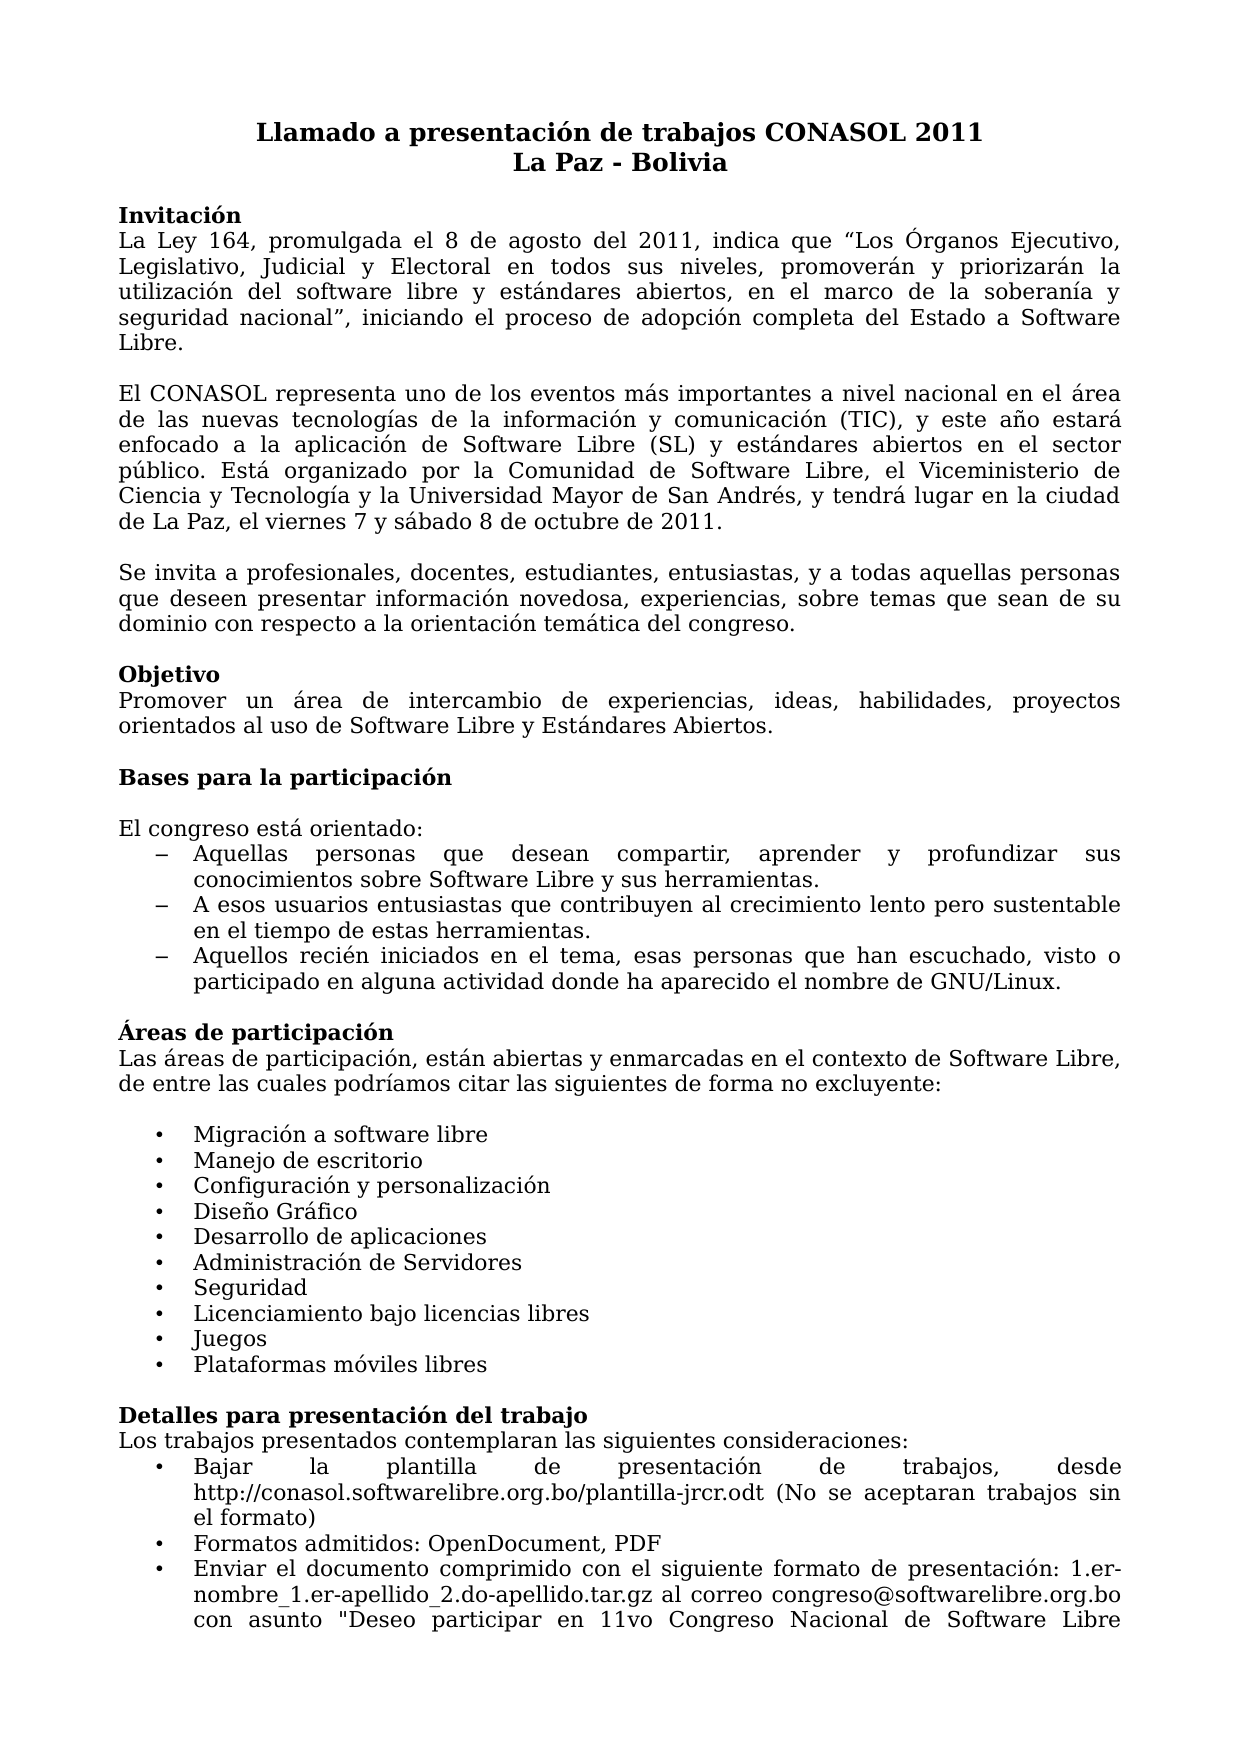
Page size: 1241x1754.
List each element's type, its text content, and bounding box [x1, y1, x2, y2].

list Formatos admitidos: OpenDocument, PDF [156, 1531, 1122, 1556]
text El CONASOL representa uno de los eventos más importantes a nivel nacional en el área de las nuevas tecnologías de la información y comunicación (TIC), y este año estará enfocado a la aplicación de Software Libre (SL) y estándares abiertos en el sector público. Está organizado por la Comunidad de Software Libre, el Viceministerio de Ciencia y Tecnología y la Universidad Mayor de San Andrés, y tendrá lugar en la ciudad de La Paz, el viernes 7 y sábado 8 de octubre de 2011. [118, 381, 1122, 534]
text Invitación [118, 203, 1122, 228]
list Configuración y personalización [156, 1173, 1122, 1199]
text Áreas de participación [118, 1020, 1122, 1046]
text La Ley 164, promulgada el 8 de agosto del 2011, indica que “Los Órganos Ejecutivo, Legislativo, Judicial y Electoral en todos sus niveles, promoverán y priorizarán la utilización del software libre y estándares abiertos, en el marco de la soberanía y seguridad nacional”, iniciando el proceso de adopción completa del Estado a Software Libre. [118, 228, 1122, 356]
text La Paz - Bolivia [118, 147, 1122, 177]
text Objetivo [118, 662, 1122, 688]
text Detalles para presentación del trabajo [118, 1403, 1122, 1429]
list Enviar el documento comprimido con el siguiente formato de presentación: 1.er-nombre_1.er-apellido_2.do-apellido.tar.gz al correo congreso@softwarelibre.org.bo con asunto "Deseo participar en 11vo Congreso Nacional de Software Libre [156, 1556, 1122, 1633]
text Los trabajos presentados contemplaran las siguientes consideraciones: [118, 1429, 1122, 1454]
text Bases para la participación [118, 764, 1122, 790]
list Seguridad [156, 1275, 1122, 1301]
list Diseño Gráfico [156, 1199, 1122, 1224]
text Promover un área de intercambio de experiencias, ideas, habilidades, proyectos orientados al uso de Software Libre y Estándares Abiertos. [118, 688, 1122, 739]
list Administración de Servidores [156, 1250, 1122, 1275]
list Aquellos recién iniciados en el tema, esas personas que han escuchado, visto o participado en alguna actividad donde ha aparecido el nombre de GNU/Linux. [156, 943, 1122, 994]
list Juegos [156, 1326, 1122, 1352]
text Llamado a presentación de trabajos CONASOL 2011 [118, 118, 1122, 147]
list Plataformas móviles libres [156, 1352, 1122, 1377]
text Se invita a profesionales, docentes, estudiantes, entusiastas, y a todas aquellas personas que deseen presentar información novedosa, experiencias, sobre temas que sean de su dominio con respecto a la orientación temática del congreso. [118, 560, 1122, 637]
list Aquellas personas que desean compartir, aprender y profundizar sus conocimientos sobre Software Libre y sus herramientas. [156, 841, 1122, 892]
list Desarrollo de aplicaciones [156, 1224, 1122, 1250]
list Migración a software libre [156, 1122, 1122, 1148]
list Bajar la plantilla de presentación de trabajos, desde http://conasol.softwarelibre.org.bo/plantilla-jrcr.odt (No se aceptaran trabajos sin el formato) [156, 1454, 1122, 1531]
text Las áreas de participación, están abiertas y enmarcadas en el contexto de Software Libre, de entre las cuales podríamos citar las siguientes de forma no excluyente: [118, 1046, 1122, 1097]
text El congreso está orientado: [118, 816, 1122, 841]
list Licenciamiento bajo licencias libres [156, 1301, 1122, 1326]
list A esos usuarios entusiastas que contribuyen al crecimiento lento pero sustentable en el tiempo de estas herramientas. [156, 892, 1122, 943]
list Manejo de escritorio [156, 1148, 1122, 1173]
